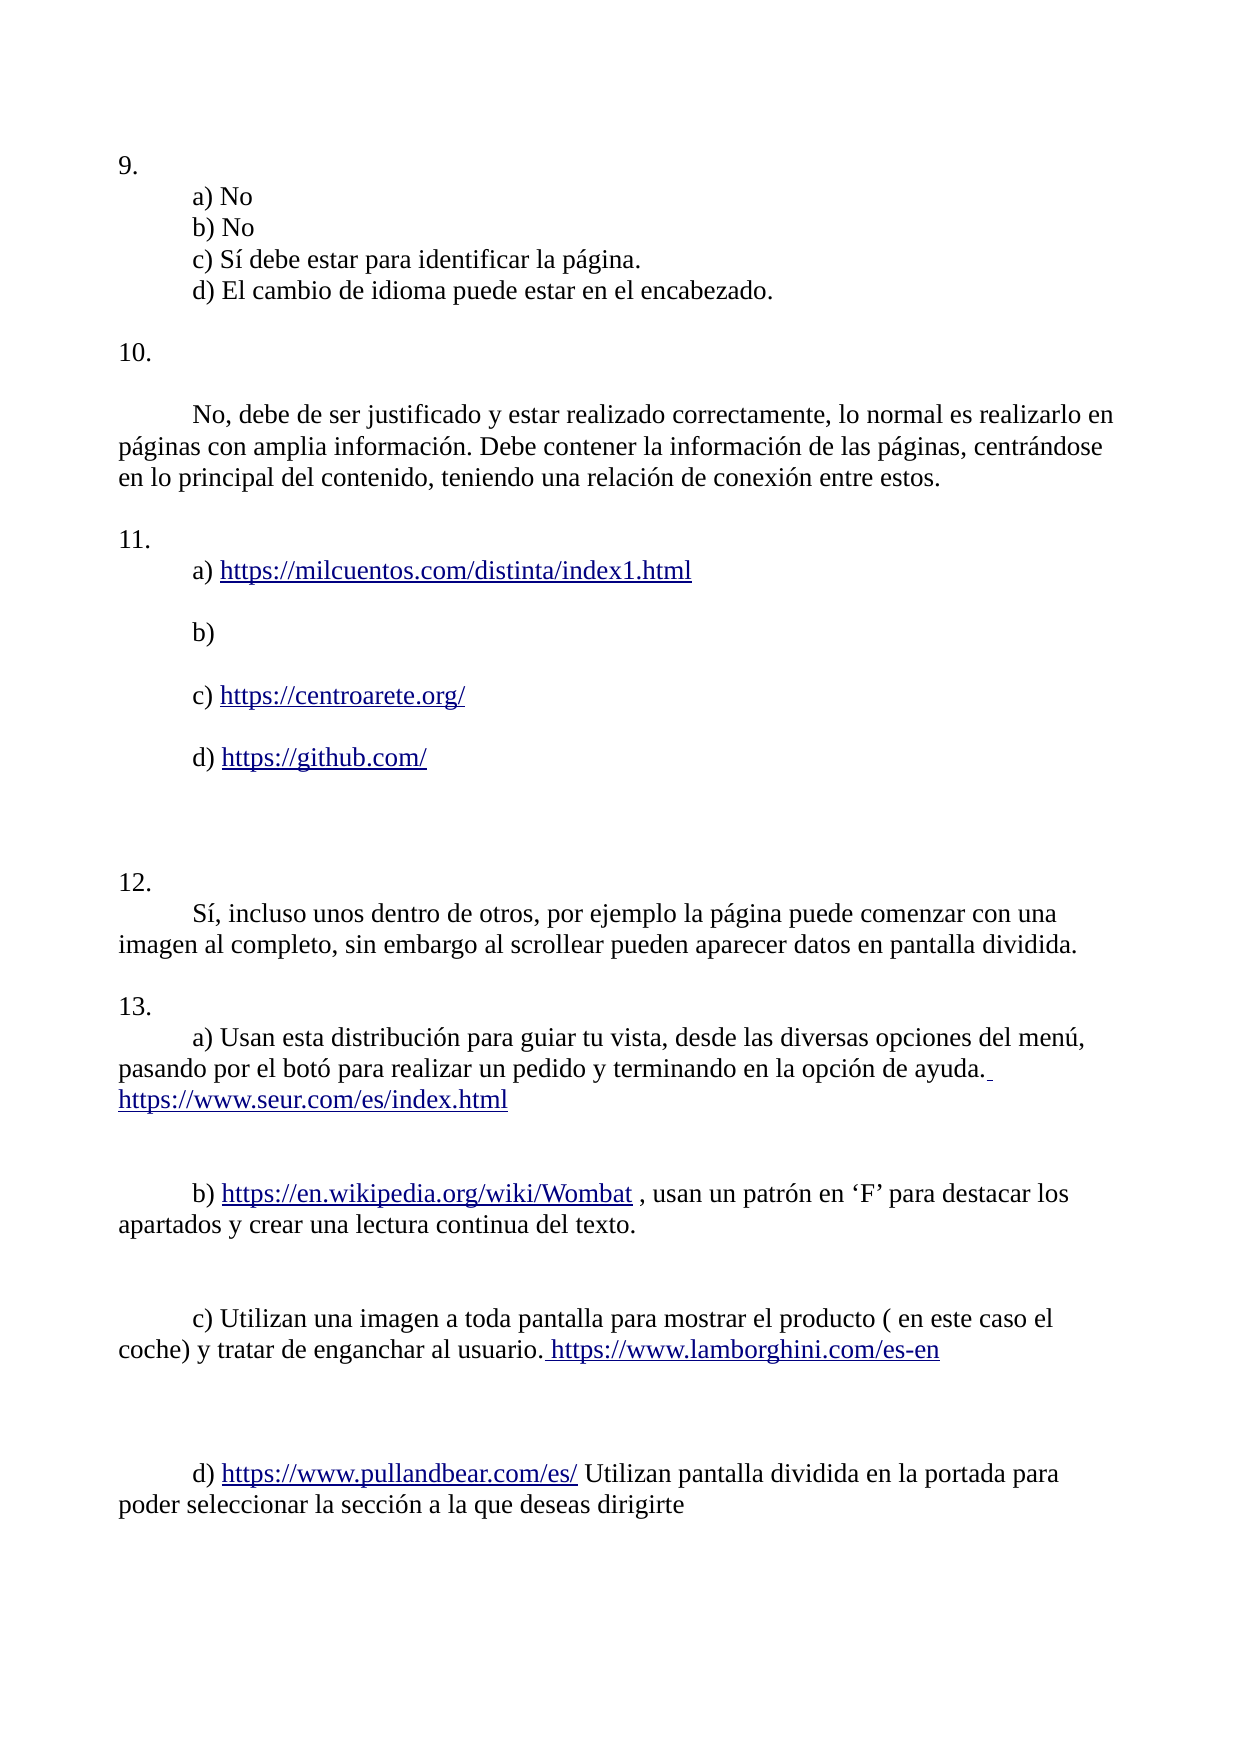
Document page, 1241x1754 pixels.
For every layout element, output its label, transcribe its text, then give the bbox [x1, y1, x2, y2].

text 12. [118, 866, 1122, 897]
text c) Sí debe estar para identificar la página. [118, 243, 1122, 274]
text b) [118, 616, 1122, 648]
text 13. [118, 990, 1122, 1021]
text a) No [118, 180, 1122, 212]
text 10. [118, 336, 1122, 367]
text b) https://en.wikipedia.org/wiki/Wombat , usan un patrón en ‘F’ para destacar los apartados y crear una lectura continua del texto. [118, 1177, 1122, 1239]
text a) Usan esta distribución para guiar tu vista, desde las diversas opciones del menú, pasando por el botó para realizar un pedido y terminando en la opción de ayuda. https://www.seur.com/es/index.html [118, 1021, 1122, 1115]
text d) https://www.pullandbear.com/es/ Utilizan pantalla dividida en la portada para poder seleccionar la sección a la que deseas dirigirte [118, 1457, 1122, 1520]
text a) https://milcuentos.com/distinta/index1.html [118, 554, 1122, 585]
text c) https://centroarete.org/ [118, 679, 1122, 710]
text d) https://github.com/ [118, 741, 1122, 772]
text b) No [118, 212, 1122, 243]
text d) El cambio de idioma puede estar en el encabezado. [118, 274, 1122, 305]
text Sí, incluso unos dentro de otros, por ejemplo la página puede comenzar con una imagen al completo, sin embargo al scrollear pueden aparecer datos en pantalla dividida. [118, 897, 1122, 959]
text No, debe de ser justificado y estar realizado correctamente, lo normal es realizarlo en páginas con amplia información. Debe contener la información de las páginas, centrándose en lo principal del contenido, teniendo una relación de conexión entre estos. [118, 398, 1122, 492]
text c) Utilizan una imagen a toda pantalla para mostrar el producto ( en este caso el coche) y tratar de enganchar al usuario. https://www.lamborghini.com/es-en [118, 1302, 1122, 1364]
text 11. [118, 523, 1122, 554]
text 9. [118, 149, 1122, 180]
